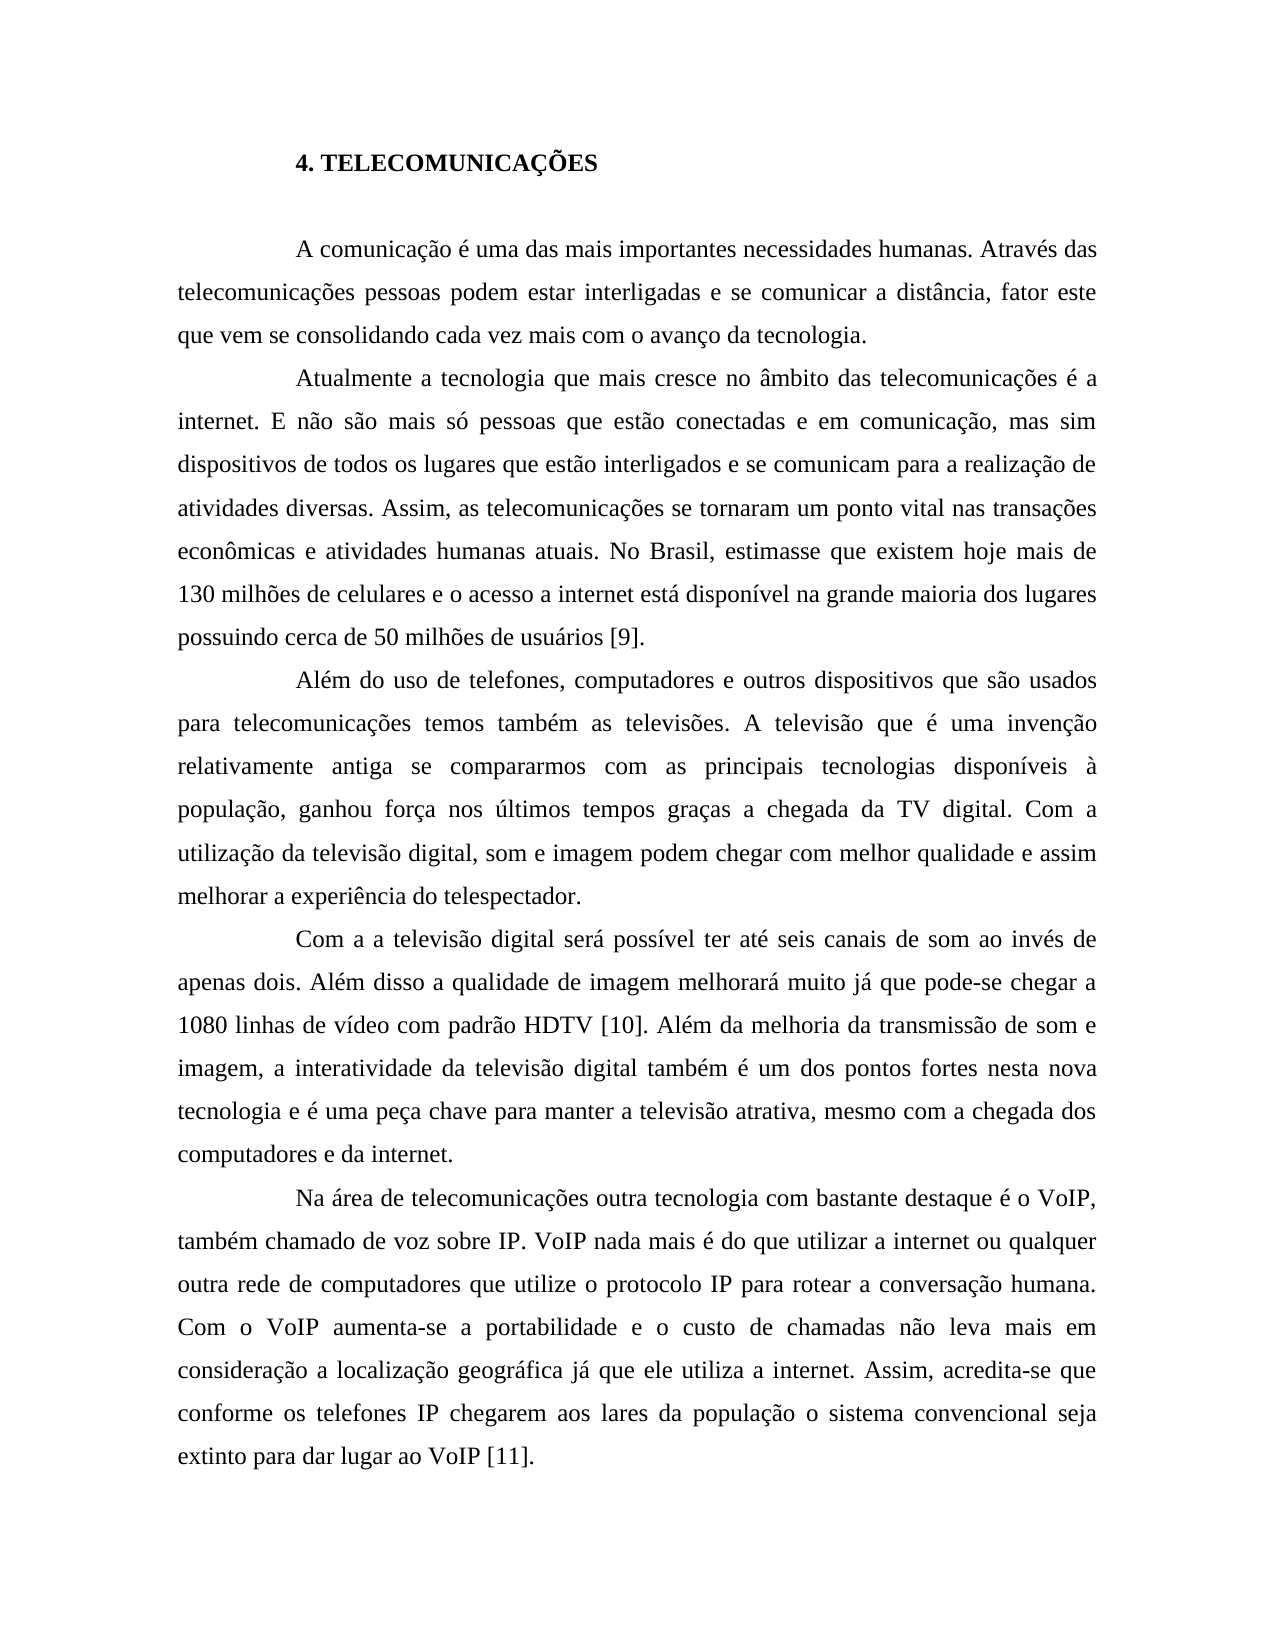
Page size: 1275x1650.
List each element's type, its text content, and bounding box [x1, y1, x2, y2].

text Além do uso de telefones, computadores e outros dispositivos que são usados para telecomunicações temos também as televisões. A televisão que é uma invenção relativamente antiga se compararmos com as principais tecnologias disponíveis à população, ganhou força nos últimos tempos graças a chegada da TV digital. Com a utilização da televisão digital, som e imagem podem chegar com melhor qualidade e assim melhorar a experiência do telespectador. [177, 665, 1098, 909]
text Na área de telecomunicações outra tecnologia com bastante destaque é o VoIP, também chamado de voz sobre IP. VoIP nada mais é do que utilizar a internet ou qualquer outra rede de computadores que utilize o protocolo IP para rotear a conversação humana. Com o VoIP aumenta-se a portabilidade e o custo de chamadas não leva mais em consideração a localização geográfica já que ele utiliza a internet. Assim, acredita-se que conforme os telefones IP chegarem aos lares da população o sistema convencional seja extinto para dar lugar ao VoIP [11]. [177, 1183, 1098, 1470]
text Com a a televisão digital será possível ter até seis canais de som ao invés de apenas dois. Além disso a qualidade de imagem melhorará muito já que pode-se chegar a 1080 linhas de vídeo com padrão HDTV [10]. Além da melhoria da transmissão de som e imagem, a interatividade da televisão digital também é um dos pontos fortes nesta nova tecnologia e é uma peça chave para manter a televisão atrativa, mesmo com a chegada dos computadores e da internet. [177, 924, 1098, 1168]
text 4. TELECOMUNICAÇÕES [177, 148, 1098, 176]
text A comunicação é uma das mais importantes necessidades humanas. Através das telecomunicações pessoas podem estar interligadas e se comunicar a distância, fator este que vem se consolidando cada vez mais com o avanço da tecnologia. [177, 234, 1098, 349]
text Atualmente a tecnologia que mais cresce no âmbito das telecomunicações é a internet. E não são mais só pessoas que estão conectadas e em comunicação, mas sim dispositivos de todos os lugares que estão interligados e se comunicam para a realização de atividades diversas. Assim, as telecomunicações se tornaram um ponto vital nas transações econômicas e atividades humanas atuais. No Brasil, estimasse que existem hoje mais de 130 milhões de celulares e o acesso a internet está disponível na grande maioria dos lugares possuindo cerca de 50 milhões de usuários [9]. [177, 363, 1098, 651]
